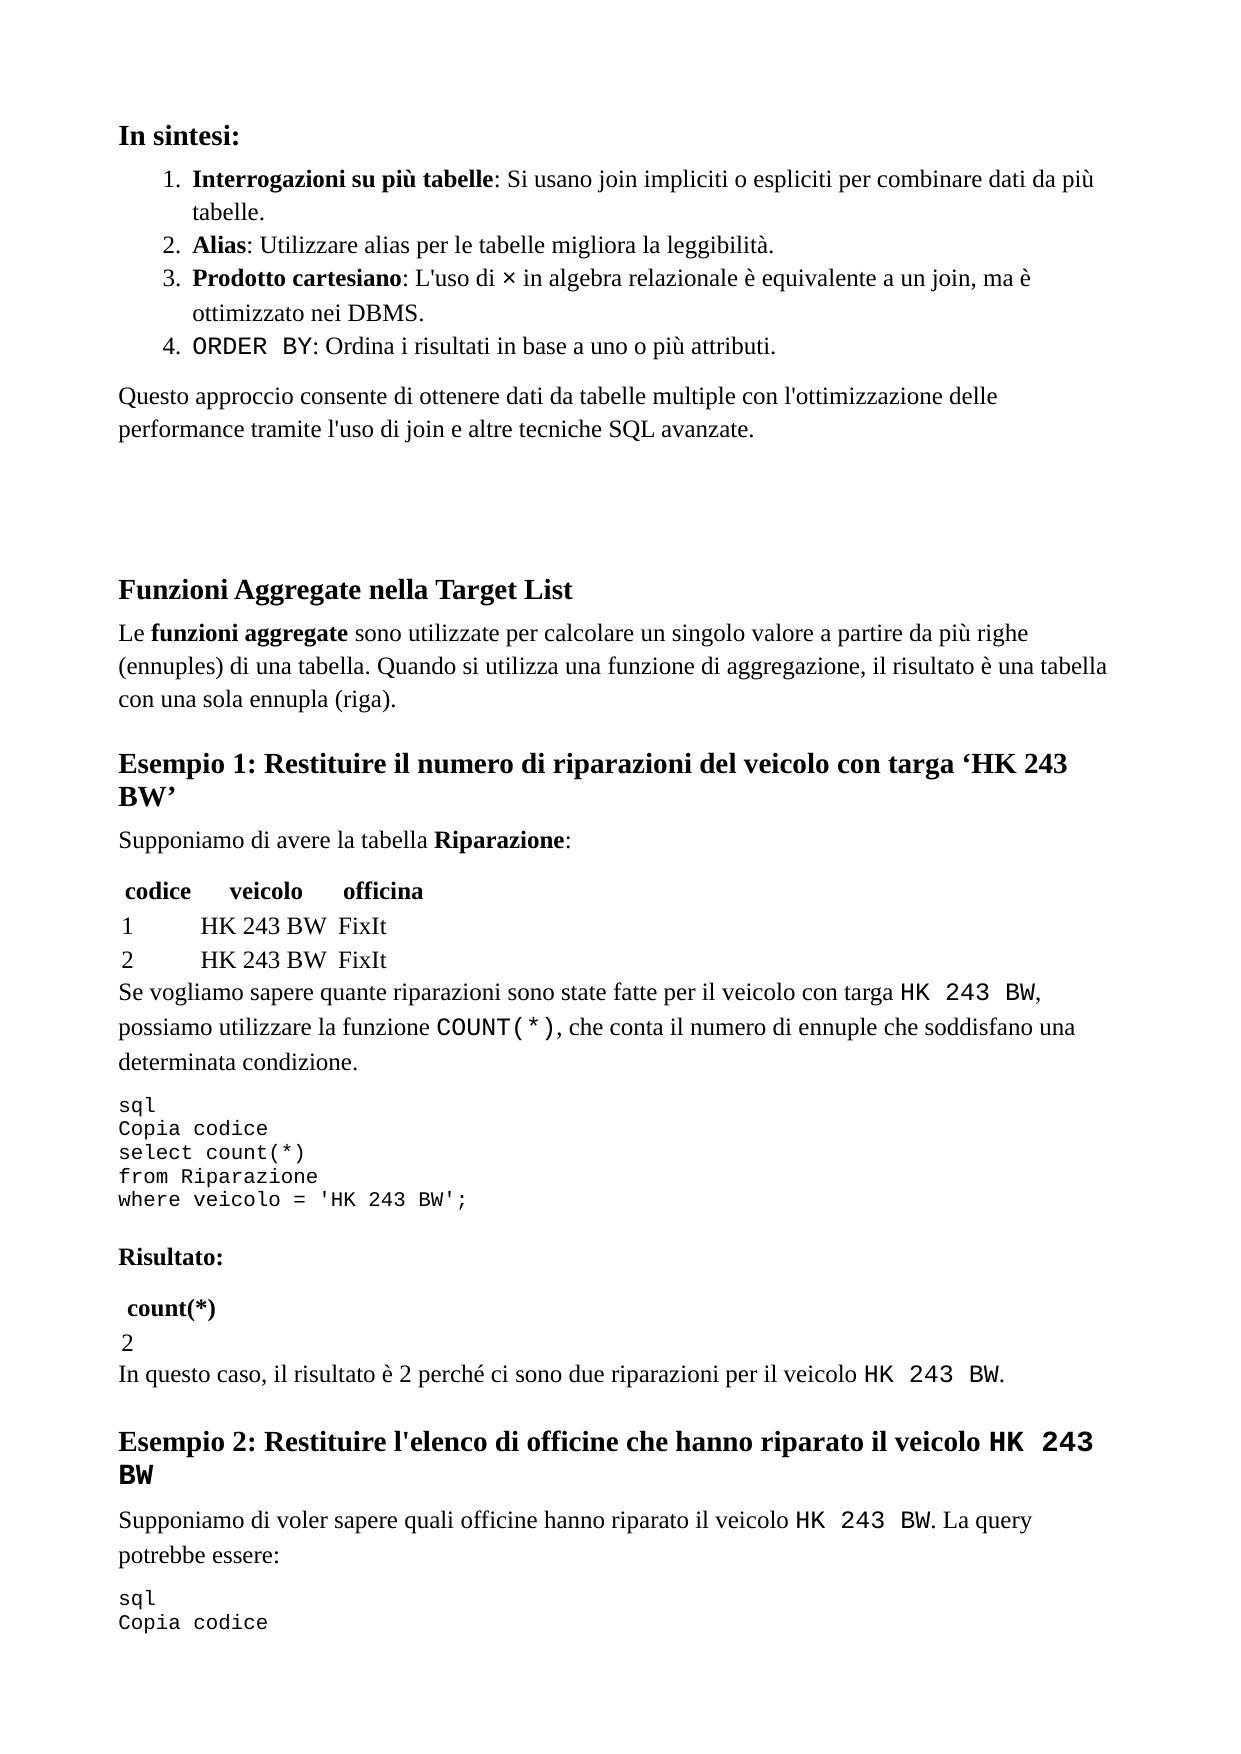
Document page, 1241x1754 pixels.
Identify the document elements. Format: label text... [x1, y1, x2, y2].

table_header codice [118, 873, 197, 908]
table_header officina [335, 873, 431, 908]
table_cell HK 243 BW [198, 943, 335, 977]
table_cell 1 [118, 908, 197, 942]
table_cell FixIt [335, 943, 431, 977]
text from Riparazione [118, 1166, 1122, 1189]
text Se vogliamo sapere quante riparazioni sono state fatte per il veicolo con targa HK 243 BW, possiamo utilizzare la funzione COUNT(*), che conta il numero di ennuple che soddisfano una determinata condizione. [118, 977, 1122, 1076]
table_cell 2 [118, 1325, 224, 1359]
table_header count(*) [118, 1290, 224, 1325]
table_cell HK 243 BW [198, 908, 335, 942]
text Copia codice [118, 1612, 1122, 1635]
list Interrogazioni su più tabelle: Si usano join impliciti o espliciti per combinare dati da più tabelle. [162, 164, 1122, 226]
table_header veicolo [198, 873, 335, 908]
text Le funzioni aggregate sono utilizzate per calcolare un singolo valore a partire da più righe (ennuples) di una tabella. Quando si utilizza una funzione di aggregazione, il risultato è una tabella con una sola ennupla (riga). [118, 618, 1122, 713]
table_cell 2 [118, 943, 197, 977]
text In questo caso, il risultato è 2 perché ci sono due riparazioni per il veicolo HK 243 BW. [118, 1359, 1122, 1390]
subtitle Esempio 2: Restituire l'elenco di officine che hanno riparato il veicolo HK 243 BW [118, 1424, 1122, 1493]
table_cell FixIt [335, 908, 431, 942]
text Copia codice [118, 1118, 1122, 1142]
list Prodotto cartesiano: L'uso di × in algebra relazionale è equivalente a un join, ma è ottimizzato nei DBMS. [162, 263, 1122, 327]
text sql [118, 1095, 1122, 1118]
text where veicolo = 'HK 243 BW'; [118, 1189, 1122, 1213]
text Risultato: [118, 1242, 1122, 1271]
text sql [118, 1588, 1122, 1612]
text Questo approccio consente di ottenere dati da tabelle multiple con l'ottimizzazione delle performance tramite l'uso di join e altre tecniche SQL avanzate. [118, 381, 1122, 443]
subtitle In sintesi: [118, 118, 1122, 152]
subtitle Funzioni Aggregate nella Target List [118, 572, 1122, 605]
text select count(*) [118, 1142, 1122, 1166]
text Supponiamo di avere la tabella Riparazione: [118, 826, 1122, 854]
text Supponiamo di voler sapere quali officine hanno riparato il veicolo HK 243 BW. La query potrebbe essere: [118, 1505, 1122, 1569]
list ORDER BY: Ordina i risultati in base a uno o più attributi. [162, 331, 1122, 362]
list Alias: Utilizzare alias per le tabelle migliora la leggibilità. [162, 230, 1122, 259]
subtitle Esempio 1: Restituire il numero di riparazioni del veicolo con targa ‘HK 243 BW’ [118, 746, 1122, 813]
